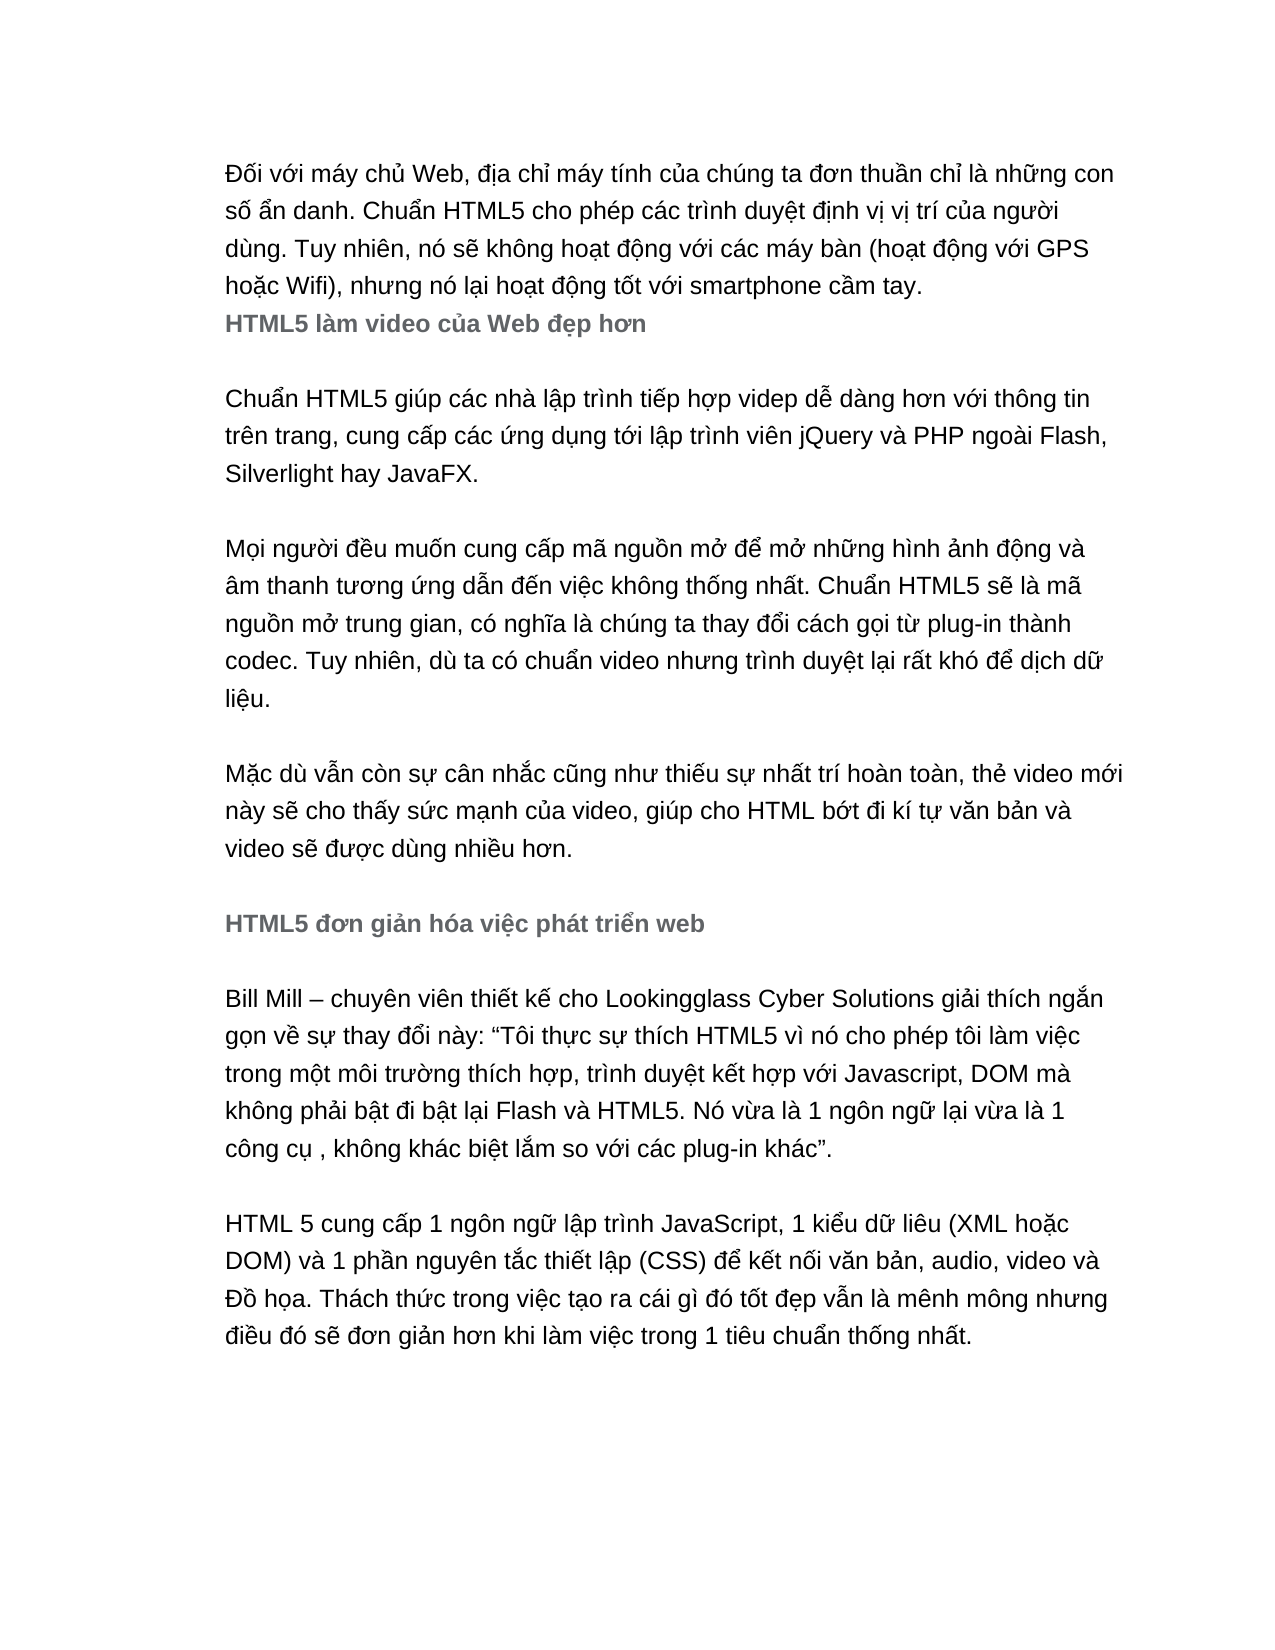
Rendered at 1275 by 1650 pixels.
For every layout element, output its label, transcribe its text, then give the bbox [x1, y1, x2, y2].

text HTML5 làm video của Web đẹp hơn [225, 300, 1125, 337]
text Bill Mill – chuyên viên thiết kế cho Lookingglass Cyber Solutions giải thích ngắn gọn về sự thay đổi này: “Tôi thực sự thích HTML5 vì nó cho phép tôi làm việc trong một môi trường thích hợp, trình duyệt kết hợp với Javascript, DOM mà không phải bật đi bật lại Flash và HTML5. Nó vừa là 1 ngôn ngữ lại vừa là 1 công cụ , không khác biệt lắm so với các plug-in khác”. [225, 975, 1125, 1162]
text HTML5 đơn giản hóa việc phát triển web [225, 900, 1125, 937]
text Đối với máy chủ Web, địa chỉ máy tính của chúng ta đơn thuần chỉ là những con số ẩn danh. Chuẩn HTML5 cho phép các trình duyệt định vị vị trí của người dùng. Tuy nhiên, nó sẽ không hoạt động với các máy bàn (hoạt động với GPS hoặc Wifi), nhưng nó lại hoạt động tốt với smartphone cầm tay. [225, 150, 1125, 300]
text Mặc dù vẫn còn sự cân nhắc cũng như thiếu sự nhất trí hoàn toàn, thẻ video mới này sẽ cho thấy sức mạnh của video, giúp cho HTML bớt đi kí tự văn bản và video sẽ được dùng nhiều hơn. [225, 750, 1125, 862]
text HTML 5 cung cấp 1 ngôn ngữ lập trình JavaScript, 1 kiểu dữ liêu (XML hoặc DOM) và 1 phần nguyên tắc thiết lập (CSS) để kết nối văn bản, audio, video và Đồ họa. Thách thức trong việc tạo ra cái gì đó tốt đẹp vẫn là mênh mông nhưng điều đó sẽ đơn giản hơn khi làm việc trong 1 tiêu chuẩn thống nhất. [225, 1200, 1125, 1350]
text Mọi người đều muốn cung cấp mã nguồn mở để mở những hình ảnh động và âm thanh tương ứng dẫn đến việc không thống nhất. Chuẩn HTML5 sẽ là mã nguồn mở trung gian, có nghĩa là chúng ta thay đổi cách gọi từ plug-in thành codec. Tuy nhiên, dù ta có chuẩn video nhưng trình duyệt lại rất khó để dịch dữ liệu. [225, 525, 1125, 712]
text Chuẩn HTML5 giúp các nhà lập trình tiếp hợp videp dễ dàng hơn với thông tin trên trang, cung cấp các ứng dụng tới lập trình viên jQuery và PHP ngoài Flash, Silverlight hay JavaFX. [225, 375, 1125, 487]
